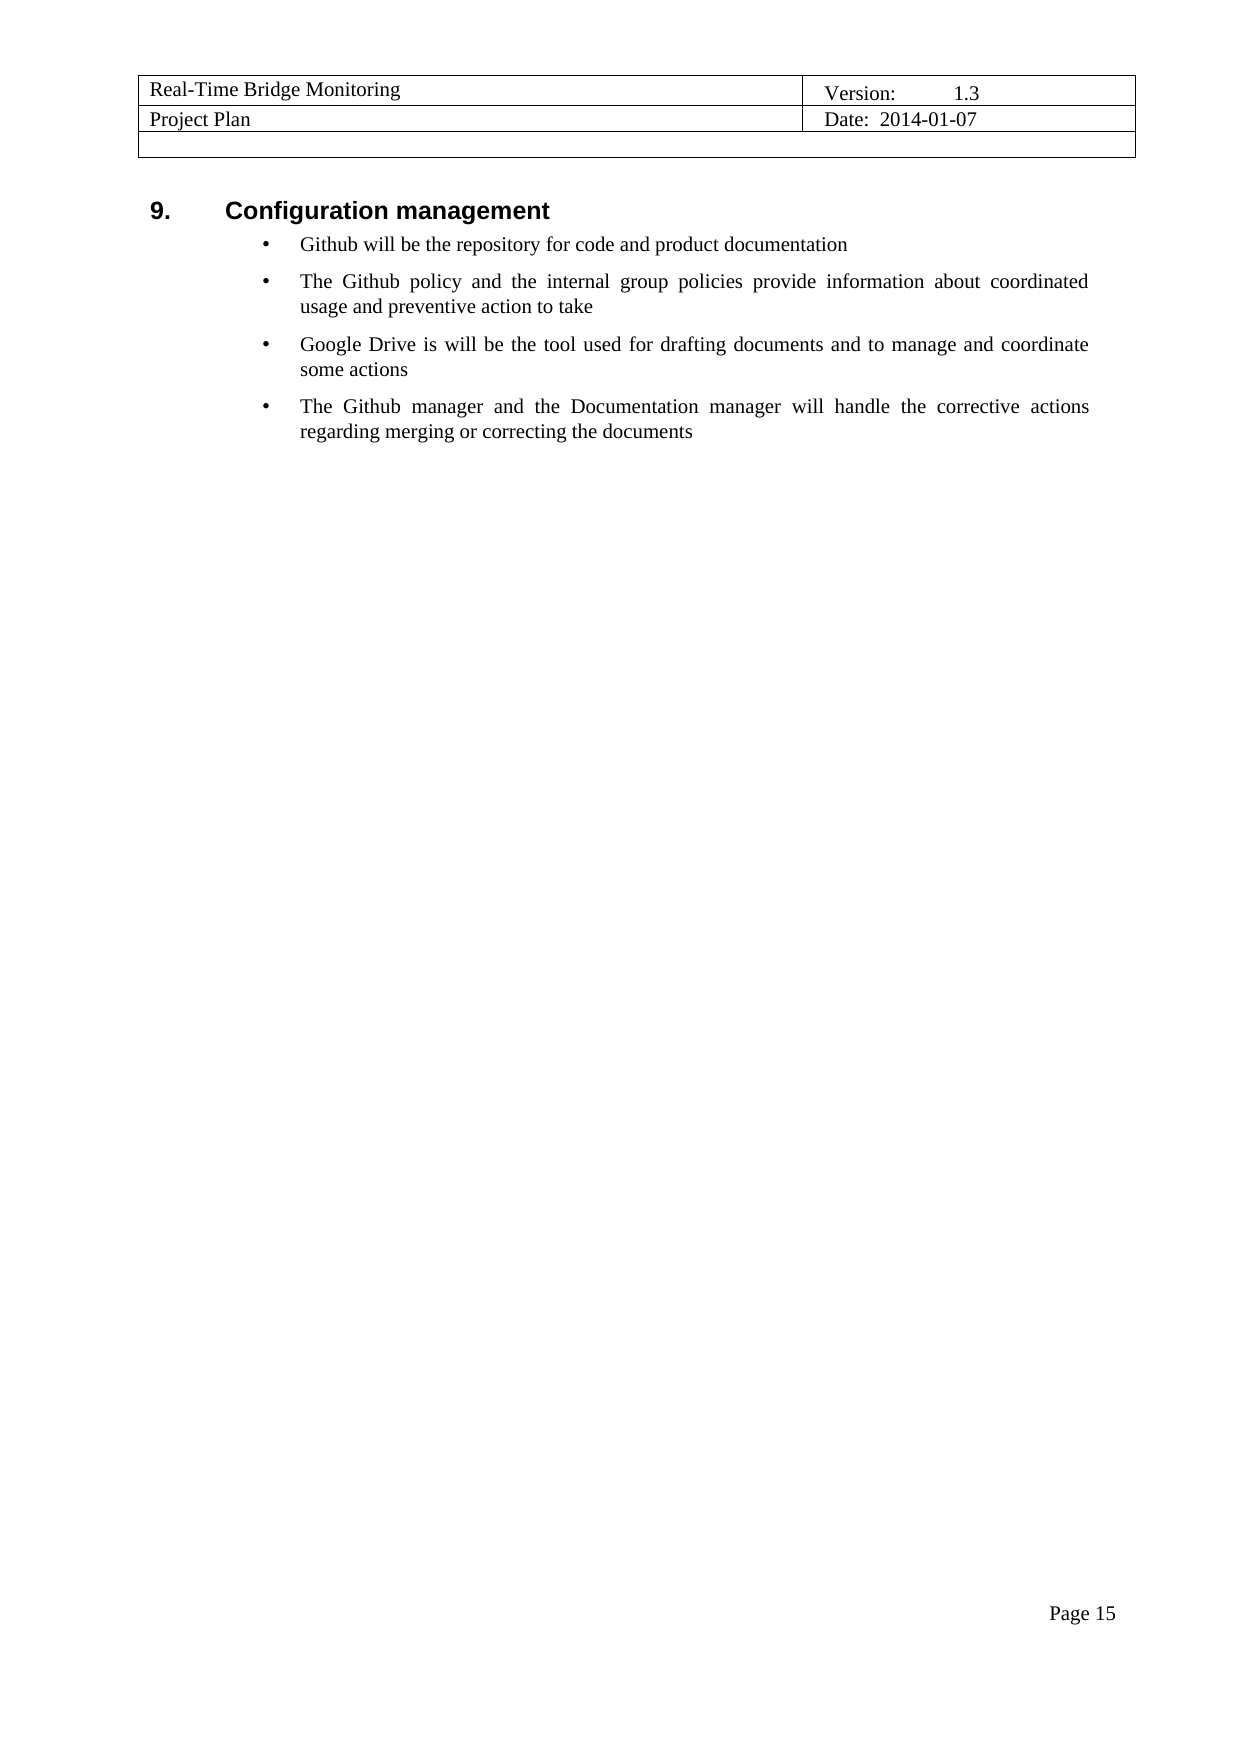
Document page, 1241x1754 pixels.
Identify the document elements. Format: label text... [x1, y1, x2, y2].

list The Github policy and the internal group policies provide information about coordinated usage and preventive action to take [262, 268, 1090, 318]
subtitle Configuration management [150, 196, 1090, 224]
list The Github manager and the Documentation manager will handle the corrective actions regarding merging or correcting the documents [262, 393, 1090, 443]
list Github will be the repository for code and product documentation [262, 231, 1090, 256]
list Google Drive is will be the tool used for drafting documents and to manage and coordinate some actions [262, 331, 1090, 381]
